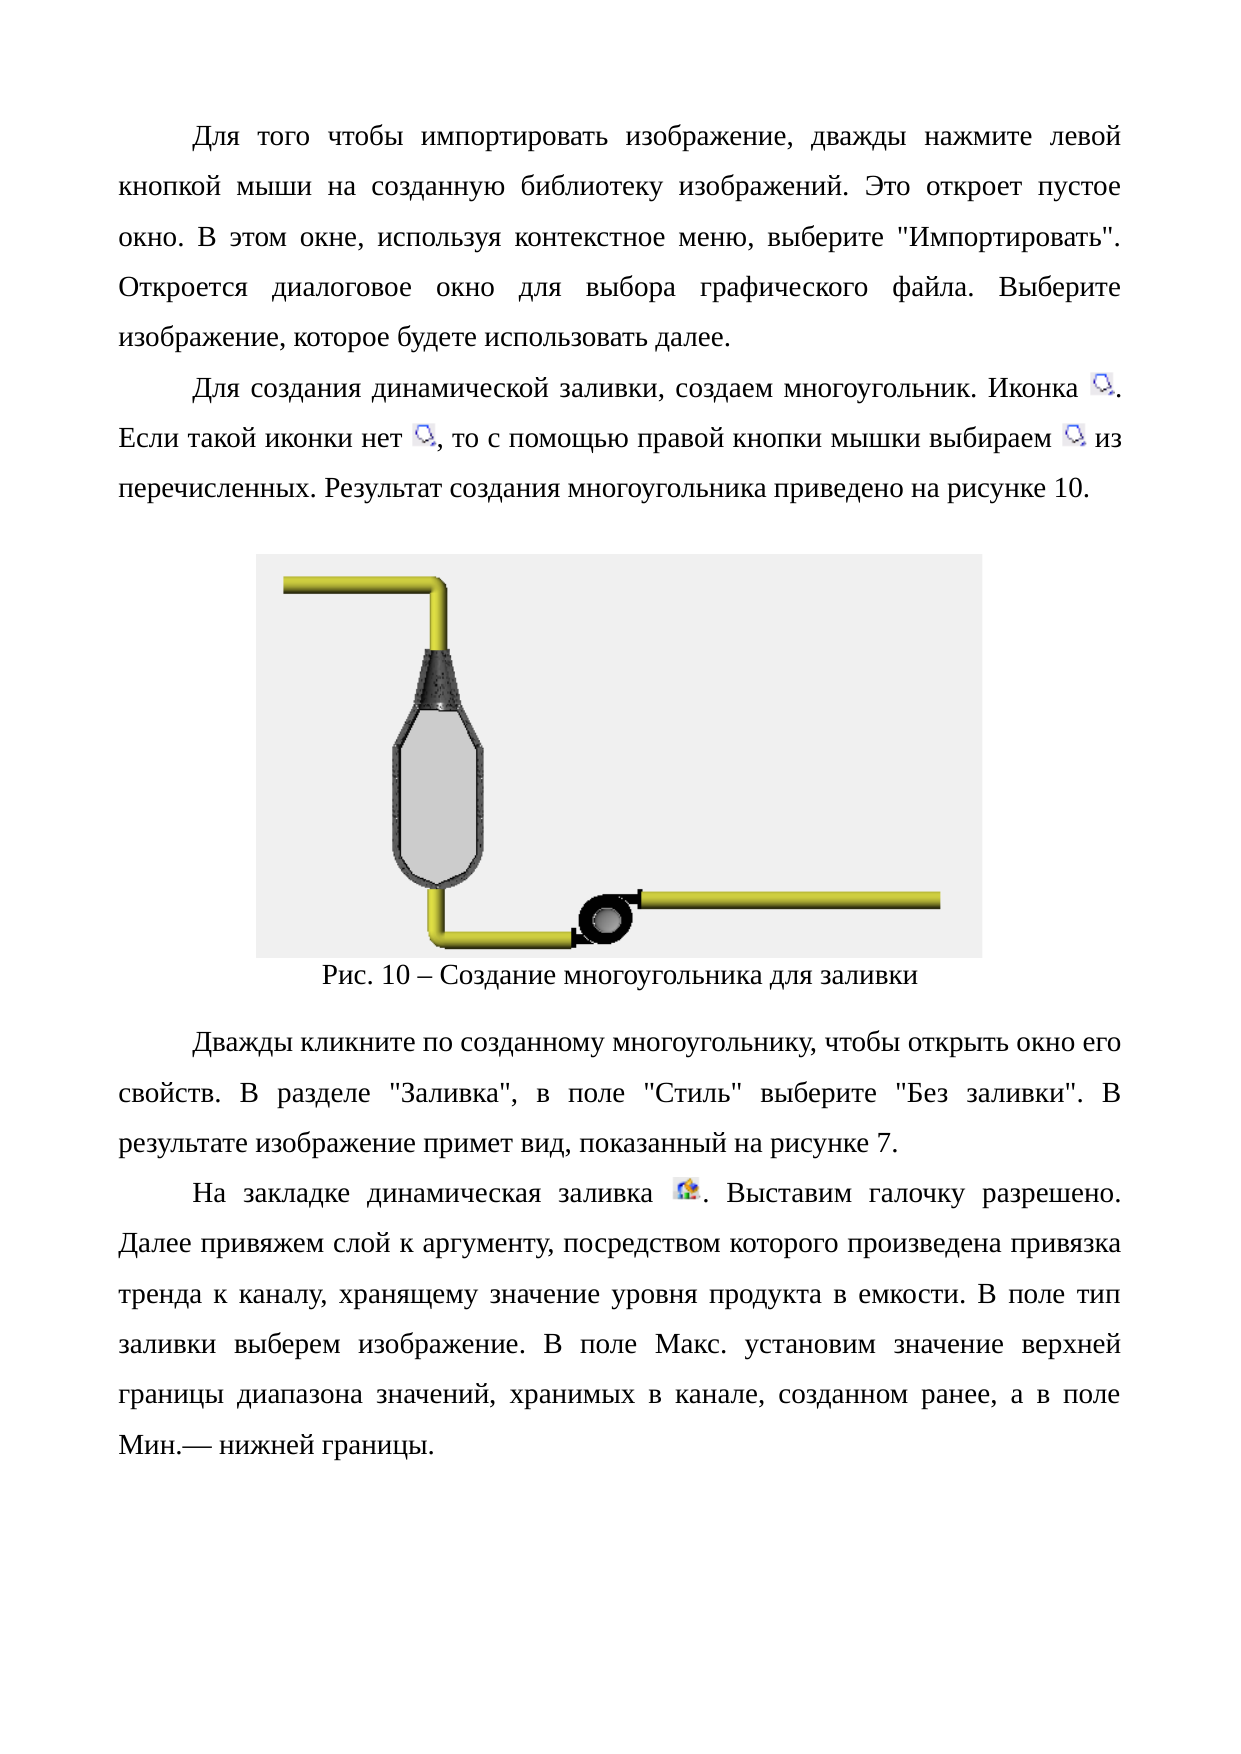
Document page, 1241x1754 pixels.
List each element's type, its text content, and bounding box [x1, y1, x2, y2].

text На закладке динамическая заливка . Выставим галочку разрешено. Далее привяжем слой к аргументу, посредством которого произведена привязка тренда к каналу, хранящему значение уровня продукта в емкости. В поле тип заливки выберем изображение. В поле Макс. установим значение верхней границы диапазона значений, хранимых в канале, созданном ранее, а в поле Мин.— нижней границы. [118, 1175, 1122, 1460]
picture [411, 422, 437, 448]
picture [670, 1177, 701, 1201]
text Для создания динамической заливки, создаем многоугольник. Иконка . Если такой иконки нет , то с помощью правой кнопки мышки выбираем из перечисленных. Результат создания многоугольника приведено на рисунке 10. [118, 370, 1122, 504]
text Дважды кликните по созданному многоугольнику, чтобы открыть окно его свойств. В разделе "Заливка", в поле "Стиль" выберите "Без заливки". В результате изображение примет вид, показанный на рисунке 7. [118, 1024, 1122, 1158]
text Для того чтобы импортировать изображение, дважды нажмите левой кнопкой мыши на созданную библиотеку изображений. Это откроет пустое окно. В этом окне, используя контекстное меню, выберите "Импортировать". Откроется диалоговое окно для выбора графического файла. Выберите изображение, которое будете использовать далее. [118, 118, 1122, 353]
picture [256, 554, 983, 958]
text Рис. 10 – Создание многоугольника для заливки [118, 957, 1122, 991]
picture [1089, 372, 1115, 397]
picture [1061, 422, 1087, 448]
